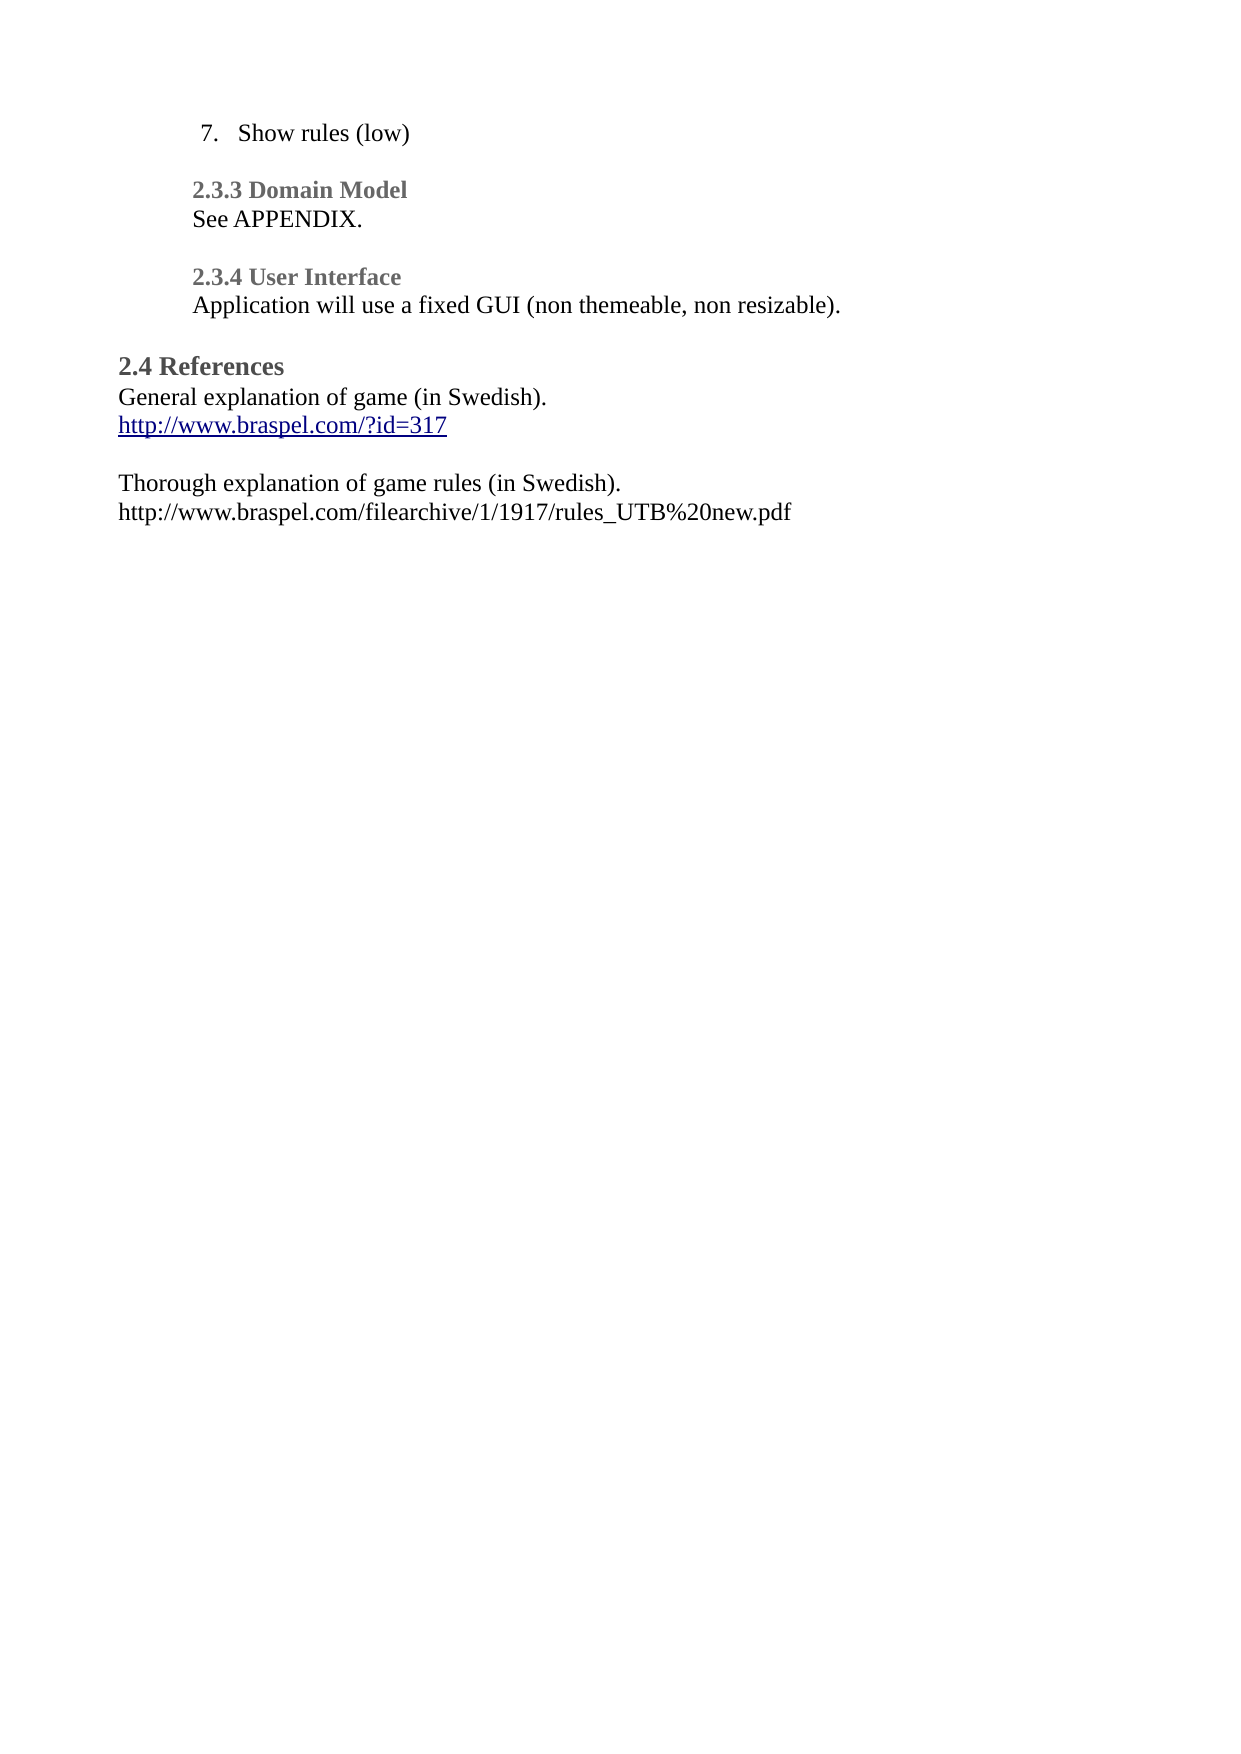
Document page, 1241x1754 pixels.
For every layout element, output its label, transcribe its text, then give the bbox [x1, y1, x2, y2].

text 2.3.4 User Interface [118, 262, 1122, 291]
text Application will use a fixed GUI (non themeable, non resizable). [118, 291, 1122, 319]
text See APPENDIX. [118, 204, 1122, 233]
text http://www.braspel.com/filearchive/1/1917/rules_UTB%20new.pdf [118, 497, 1122, 525]
list Show rules (low) [200, 118, 1122, 147]
text 2.3.3 Domain Model [118, 176, 1122, 204]
text http://www.braspel.com/?id=317 [118, 410, 1122, 439]
text General explanation of game (in Swedish). [118, 382, 1122, 410]
text Thorough explanation of game rules (in Swedish). [118, 468, 1122, 497]
text 2.4 References [118, 351, 1122, 382]
